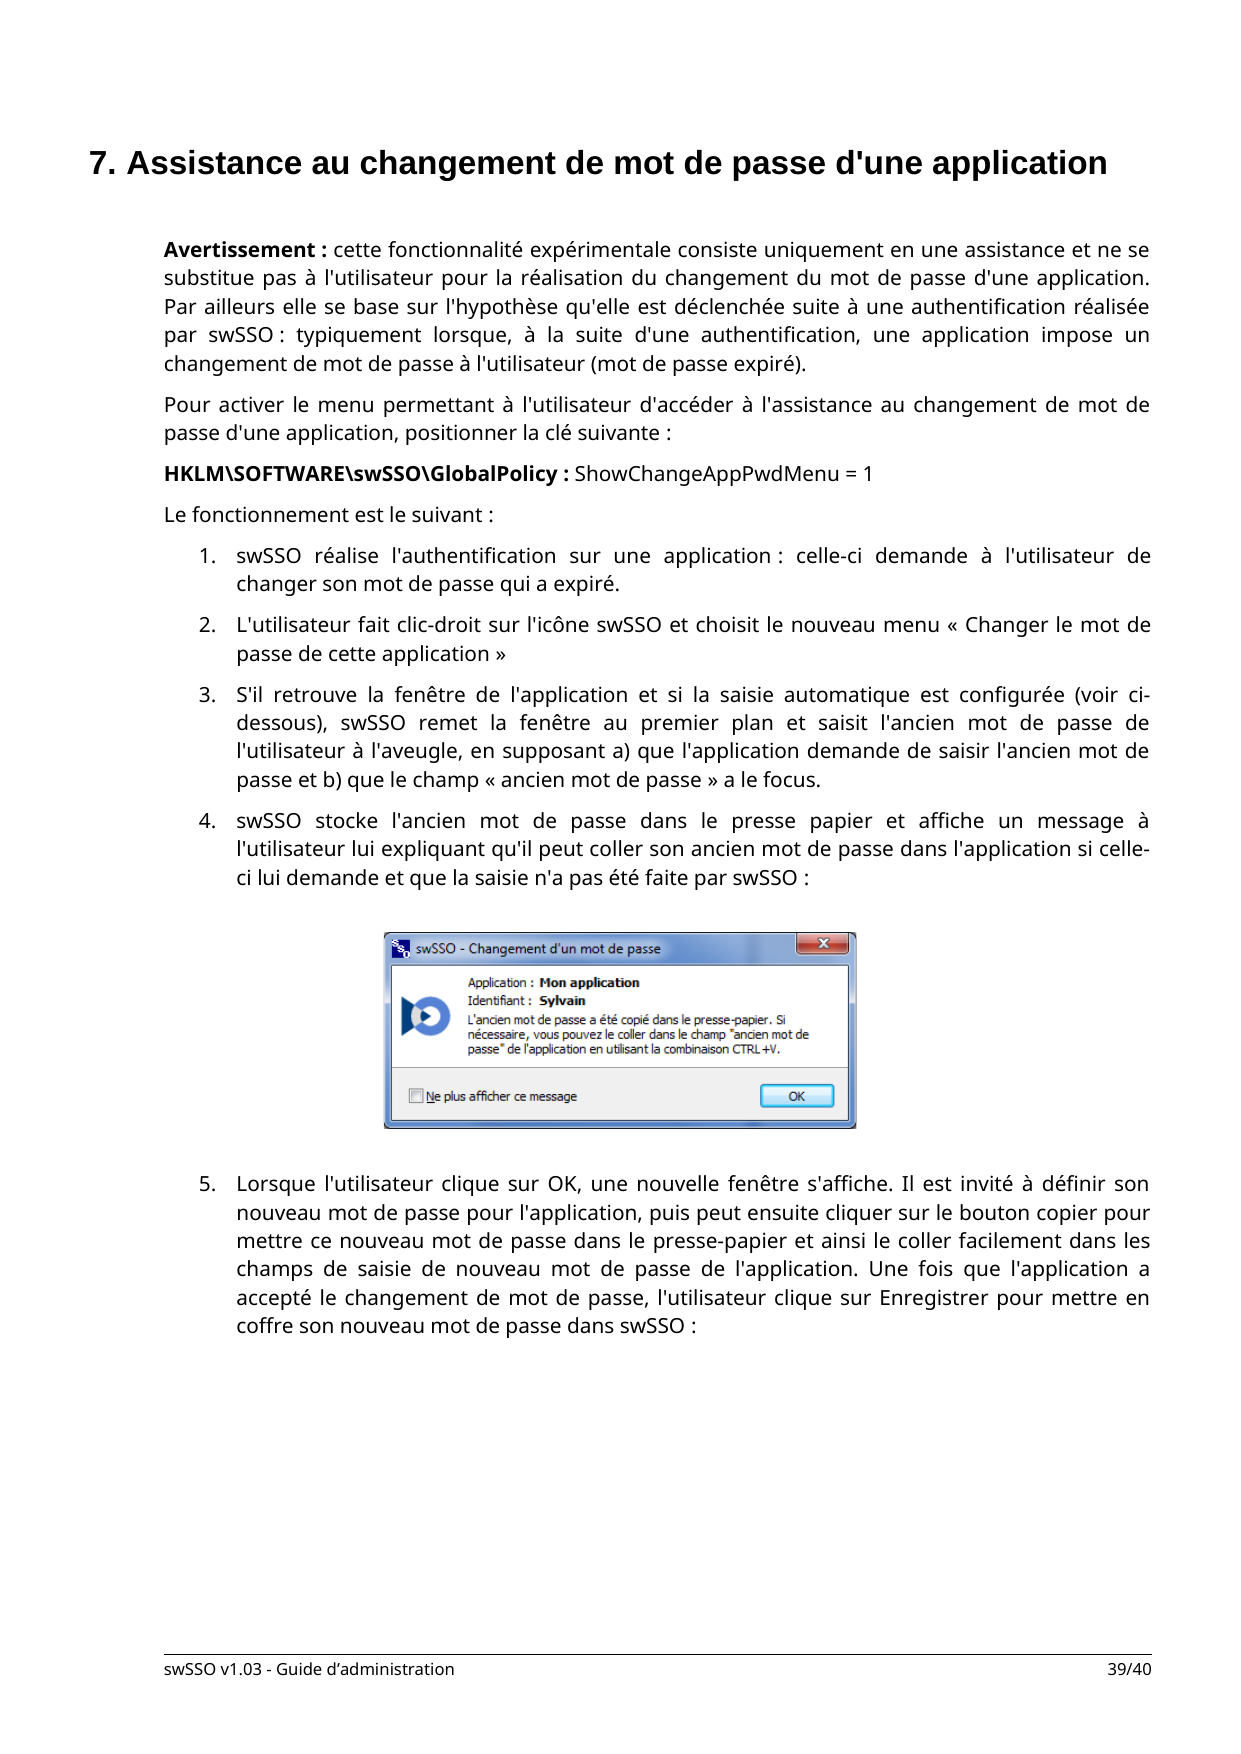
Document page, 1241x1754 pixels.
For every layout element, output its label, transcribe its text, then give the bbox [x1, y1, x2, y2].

picture [383, 932, 857, 1129]
subtitle Assistance au changement de mot de passe d'une application [89, 143, 1152, 182]
text HKLM\SOFTWARE\swSSO\GlobalPolicy : ShowChangeAppPwdMenu = 1 [164, 459, 1152, 487]
text Le fonctionnement est le suivant : [164, 500, 1152, 528]
list swSSO stocke l'ancien mot de passe dans le presse papier et affiche un message à l'utilisateur lui expliquant qu'il peut coller son ancien mot de passe dans l'application si celle-ci lui demande et que la saisie n'a pas été faite par swSSO : [199, 806, 1152, 891]
list S'il retrouve la fenêtre de l'application et si la saisie automatique est configurée (voir ci-dessous), swSSO remet la fenêtre au premier plan et saisit l'ancien mot de passe de l'utilisateur à l'aveugle, en supposant a) que l'application demande de saisir l'ancien mot de passe et b) que le champ « ancien mot de passe » a le focus. [199, 680, 1152, 793]
list swSSO réalise l'authentification sur une application : celle-ci demande à l'utilisateur de changer son mot de passe qui a expiré. [199, 541, 1152, 598]
text Avertissement : cette fonctionnalité expérimentale consiste uniquement en une assistance et ne se substitue pas à l'utilisateur pour la réalisation du changement du mot de passe d'une application. Par ailleurs elle se base sur l'hypothèse qu'elle est déclenchée suite à une authentification réalisée par swSSO : typiquement lorsque, à la suite d'une authentification, une application impose un changement de mot de passe à l'utilisateur (mot de passe expiré). [164, 235, 1152, 377]
text Pour activer le menu permettant à l'utilisateur d'accéder à l'assistance au changement de mot de passe d'une application, positionner la clé suivante : [164, 390, 1152, 447]
list L'utilisateur fait clic-droit sur l'icône swSSO et choisit le nouveau menu « Changer le mot de passe de cette application » [199, 610, 1152, 667]
list Lorsque l'utilisateur clique sur OK, une nouvelle fenêtre s'affiche. Il est invité à définir son nouveau mot de passe pour l'application, puis peut ensuite cliquer sur le bouton copier pour mettre ce nouveau mot de passe dans le presse-papier et ainsi le coller facilement dans les champs de saisie de nouveau mot de passe de l'application. Une fois que l'application a accepté le changement de mot de passe, l'utilisateur clique sur Enregistrer pour mettre en coffre son nouveau mot de passe dans swSSO : [199, 1169, 1152, 1340]
